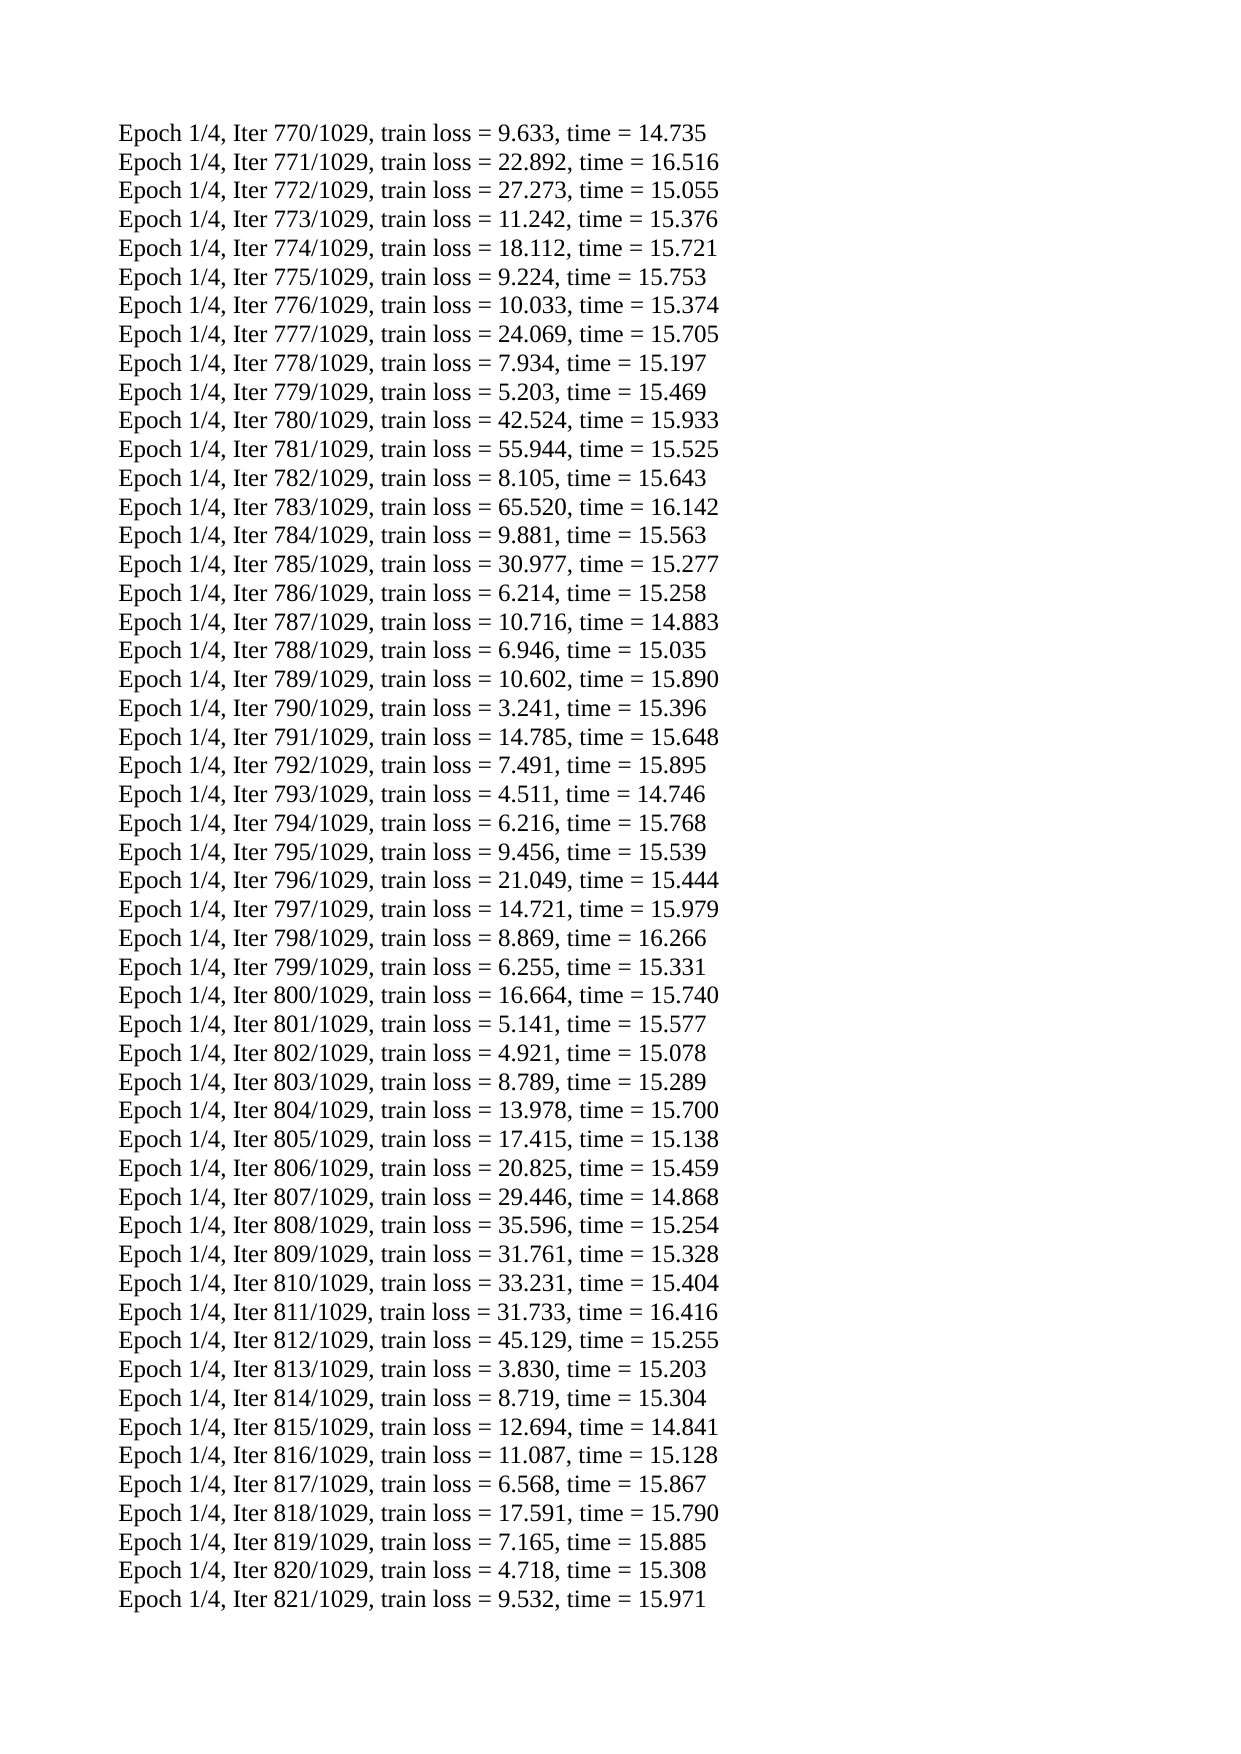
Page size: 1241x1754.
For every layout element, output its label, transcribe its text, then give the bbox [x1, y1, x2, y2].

text Epoch 1/4, Iter 790/1029, train loss = 3.241, time = 15.396 [118, 693, 1122, 722]
text Epoch 1/4, Iter 813/1029, train loss = 3.830, time = 15.203 [118, 1354, 1122, 1383]
text Epoch 1/4, Iter 818/1029, train loss = 17.591, time = 15.790 [118, 1498, 1122, 1527]
text Epoch 1/4, Iter 777/1029, train loss = 24.069, time = 15.705 [118, 319, 1122, 348]
text Epoch 1/4, Iter 788/1029, train loss = 6.946, time = 15.035 [118, 636, 1122, 664]
text Epoch 1/4, Iter 807/1029, train loss = 29.446, time = 14.868 [118, 1182, 1122, 1211]
text Epoch 1/4, Iter 808/1029, train loss = 35.596, time = 15.254 [118, 1211, 1122, 1239]
text Epoch 1/4, Iter 794/1029, train loss = 6.216, time = 15.768 [118, 808, 1122, 837]
text Epoch 1/4, Iter 801/1029, train loss = 5.141, time = 15.577 [118, 1009, 1122, 1038]
text Epoch 1/4, Iter 810/1029, train loss = 33.231, time = 15.404 [118, 1268, 1122, 1297]
text Epoch 1/4, Iter 781/1029, train loss = 55.944, time = 15.525 [118, 434, 1122, 463]
text Epoch 1/4, Iter 780/1029, train loss = 42.524, time = 15.933 [118, 406, 1122, 434]
text Epoch 1/4, Iter 799/1029, train loss = 6.255, time = 15.331 [118, 952, 1122, 981]
text Epoch 1/4, Iter 789/1029, train loss = 10.602, time = 15.890 [118, 664, 1122, 693]
text Epoch 1/4, Iter 806/1029, train loss = 20.825, time = 15.459 [118, 1153, 1122, 1182]
text Epoch 1/4, Iter 770/1029, train loss = 9.633, time = 14.735 [118, 118, 1122, 147]
text Epoch 1/4, Iter 772/1029, train loss = 27.273, time = 15.055 [118, 176, 1122, 204]
text Epoch 1/4, Iter 797/1029, train loss = 14.721, time = 15.979 [118, 894, 1122, 923]
text Epoch 1/4, Iter 804/1029, train loss = 13.978, time = 15.700 [118, 1096, 1122, 1124]
text Epoch 1/4, Iter 795/1029, train loss = 9.456, time = 15.539 [118, 837, 1122, 866]
text Epoch 1/4, Iter 792/1029, train loss = 7.491, time = 15.895 [118, 751, 1122, 779]
text Epoch 1/4, Iter 803/1029, train loss = 8.789, time = 15.289 [118, 1067, 1122, 1096]
text Epoch 1/4, Iter 796/1029, train loss = 21.049, time = 15.444 [118, 866, 1122, 894]
text Epoch 1/4, Iter 815/1029, train loss = 12.694, time = 14.841 [118, 1412, 1122, 1441]
text Epoch 1/4, Iter 805/1029, train loss = 17.415, time = 15.138 [118, 1124, 1122, 1153]
text Epoch 1/4, Iter 812/1029, train loss = 45.129, time = 15.255 [118, 1326, 1122, 1354]
text Epoch 1/4, Iter 793/1029, train loss = 4.511, time = 14.746 [118, 779, 1122, 808]
text Epoch 1/4, Iter 811/1029, train loss = 31.733, time = 16.416 [118, 1297, 1122, 1326]
text Epoch 1/4, Iter 784/1029, train loss = 9.881, time = 15.563 [118, 521, 1122, 549]
text Epoch 1/4, Iter 775/1029, train loss = 9.224, time = 15.753 [118, 262, 1122, 291]
text Epoch 1/4, Iter 773/1029, train loss = 11.242, time = 15.376 [118, 204, 1122, 233]
text Epoch 1/4, Iter 798/1029, train loss = 8.869, time = 16.266 [118, 923, 1122, 952]
text Epoch 1/4, Iter 817/1029, train loss = 6.568, time = 15.867 [118, 1469, 1122, 1498]
text Epoch 1/4, Iter 820/1029, train loss = 4.718, time = 15.308 [118, 1556, 1122, 1584]
text Epoch 1/4, Iter 814/1029, train loss = 8.719, time = 15.304 [118, 1383, 1122, 1412]
text Epoch 1/4, Iter 787/1029, train loss = 10.716, time = 14.883 [118, 607, 1122, 636]
text Epoch 1/4, Iter 778/1029, train loss = 7.934, time = 15.197 [118, 348, 1122, 377]
text Epoch 1/4, Iter 779/1029, train loss = 5.203, time = 15.469 [118, 377, 1122, 406]
text Epoch 1/4, Iter 782/1029, train loss = 8.105, time = 15.643 [118, 463, 1122, 492]
text Epoch 1/4, Iter 783/1029, train loss = 65.520, time = 16.142 [118, 492, 1122, 521]
text Epoch 1/4, Iter 785/1029, train loss = 30.977, time = 15.277 [118, 549, 1122, 578]
text Epoch 1/4, Iter 776/1029, train loss = 10.033, time = 15.374 [118, 291, 1122, 319]
text Epoch 1/4, Iter 802/1029, train loss = 4.921, time = 15.078 [118, 1038, 1122, 1067]
text Epoch 1/4, Iter 809/1029, train loss = 31.761, time = 15.328 [118, 1239, 1122, 1268]
text Epoch 1/4, Iter 774/1029, train loss = 18.112, time = 15.721 [118, 233, 1122, 262]
text Epoch 1/4, Iter 816/1029, train loss = 11.087, time = 15.128 [118, 1441, 1122, 1469]
text Epoch 1/4, Iter 771/1029, train loss = 22.892, time = 16.516 [118, 147, 1122, 176]
text Epoch 1/4, Iter 819/1029, train loss = 7.165, time = 15.885 [118, 1527, 1122, 1556]
text Epoch 1/4, Iter 786/1029, train loss = 6.214, time = 15.258 [118, 578, 1122, 607]
text Epoch 1/4, Iter 800/1029, train loss = 16.664, time = 15.740 [118, 981, 1122, 1009]
text Epoch 1/4, Iter 821/1029, train loss = 9.532, time = 15.971 [118, 1584, 1122, 1613]
text Epoch 1/4, Iter 791/1029, train loss = 14.785, time = 15.648 [118, 722, 1122, 751]
